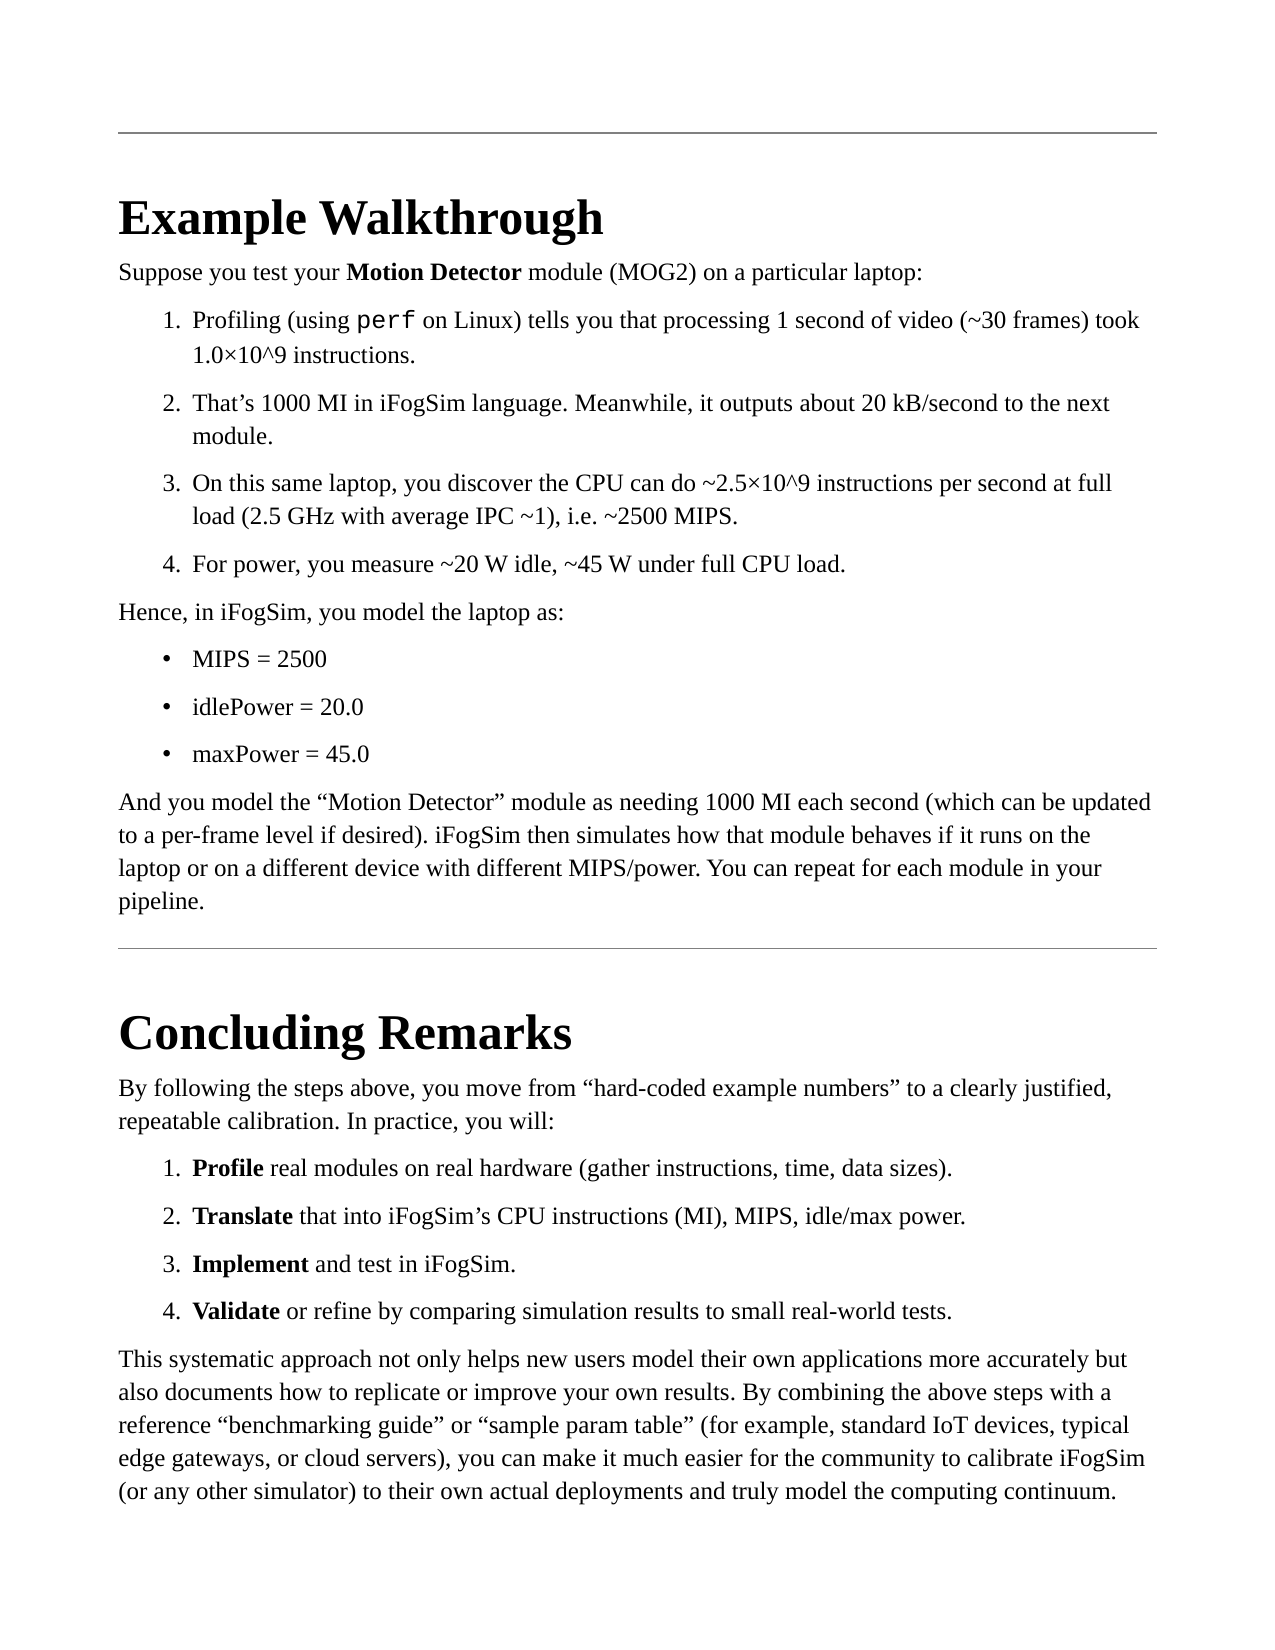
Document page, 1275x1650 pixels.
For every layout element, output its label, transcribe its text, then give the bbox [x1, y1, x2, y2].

list Translate that into iFogSim’s CPU instructions (MI), MIPS, idle/max power. [162, 1201, 1157, 1230]
text And you model the “Motion Detector” module as needing 1000 MI each second (which can be updated to a per-frame level if desired). iFogSim then simulates how that module behaves if it runs on the laptop or on a different device with different MIPS/power. You can repeat for each module in your pipeline. [118, 787, 1157, 915]
list maxPower = 45.0 [162, 739, 1157, 768]
list That’s 1000 MI in iFogSim language. Meanwhile, it outputs about 20 kB/second to the next module. [162, 388, 1157, 449]
subtitle Concluding Remarks [118, 1003, 1157, 1060]
list idlePower = 20.0 [162, 692, 1157, 721]
list MIPS = 2500 [162, 644, 1157, 673]
list Implement and test in iFogSim. [162, 1249, 1157, 1277]
list On this same laptop, you discover the CPU can do ~2.5×10^9 instructions per second at full load (2.5 GHz with average IPC ~1), i.e. ~2500 MIPS. [162, 468, 1157, 530]
list Profile real modules on real hardware (gather instructions, time, data sizes). [162, 1153, 1157, 1182]
text By following the steps above, you move from “hard-coded example numbers” to a clearly justified, repeatable calibration. In practice, you will: [118, 1073, 1157, 1135]
list For power, you measure ~20 W idle, ~45 W under full CPU load. [162, 549, 1157, 578]
list Profiling (using perf on Linux) tells you that processing 1 second of video (~30 frames) took 1.0×10^9 instructions. [162, 305, 1157, 369]
text This systematic approach not only helps new users model their own applications more accurately but also documents how to replicate or improve your own results. By combining the above steps with a reference “benchmarking guide” or “sample param table” (for example, standard IoT devices, typical edge gateways, or cloud servers), you can make it much easier for the community to calibrate iFogSim (or any other simulator) to their own actual deployments and truly model the computing continuum. [118, 1344, 1157, 1505]
subtitle Example Walkthrough [118, 187, 1157, 245]
text Hence, in iFogSim, you model the laptop as: [118, 597, 1157, 625]
text Suppose you test your Motion Detector module (MOG2) on a particular laptop: [118, 257, 1157, 286]
list Validate or refine by comparing simulation results to small real-world tests. [162, 1296, 1157, 1325]
